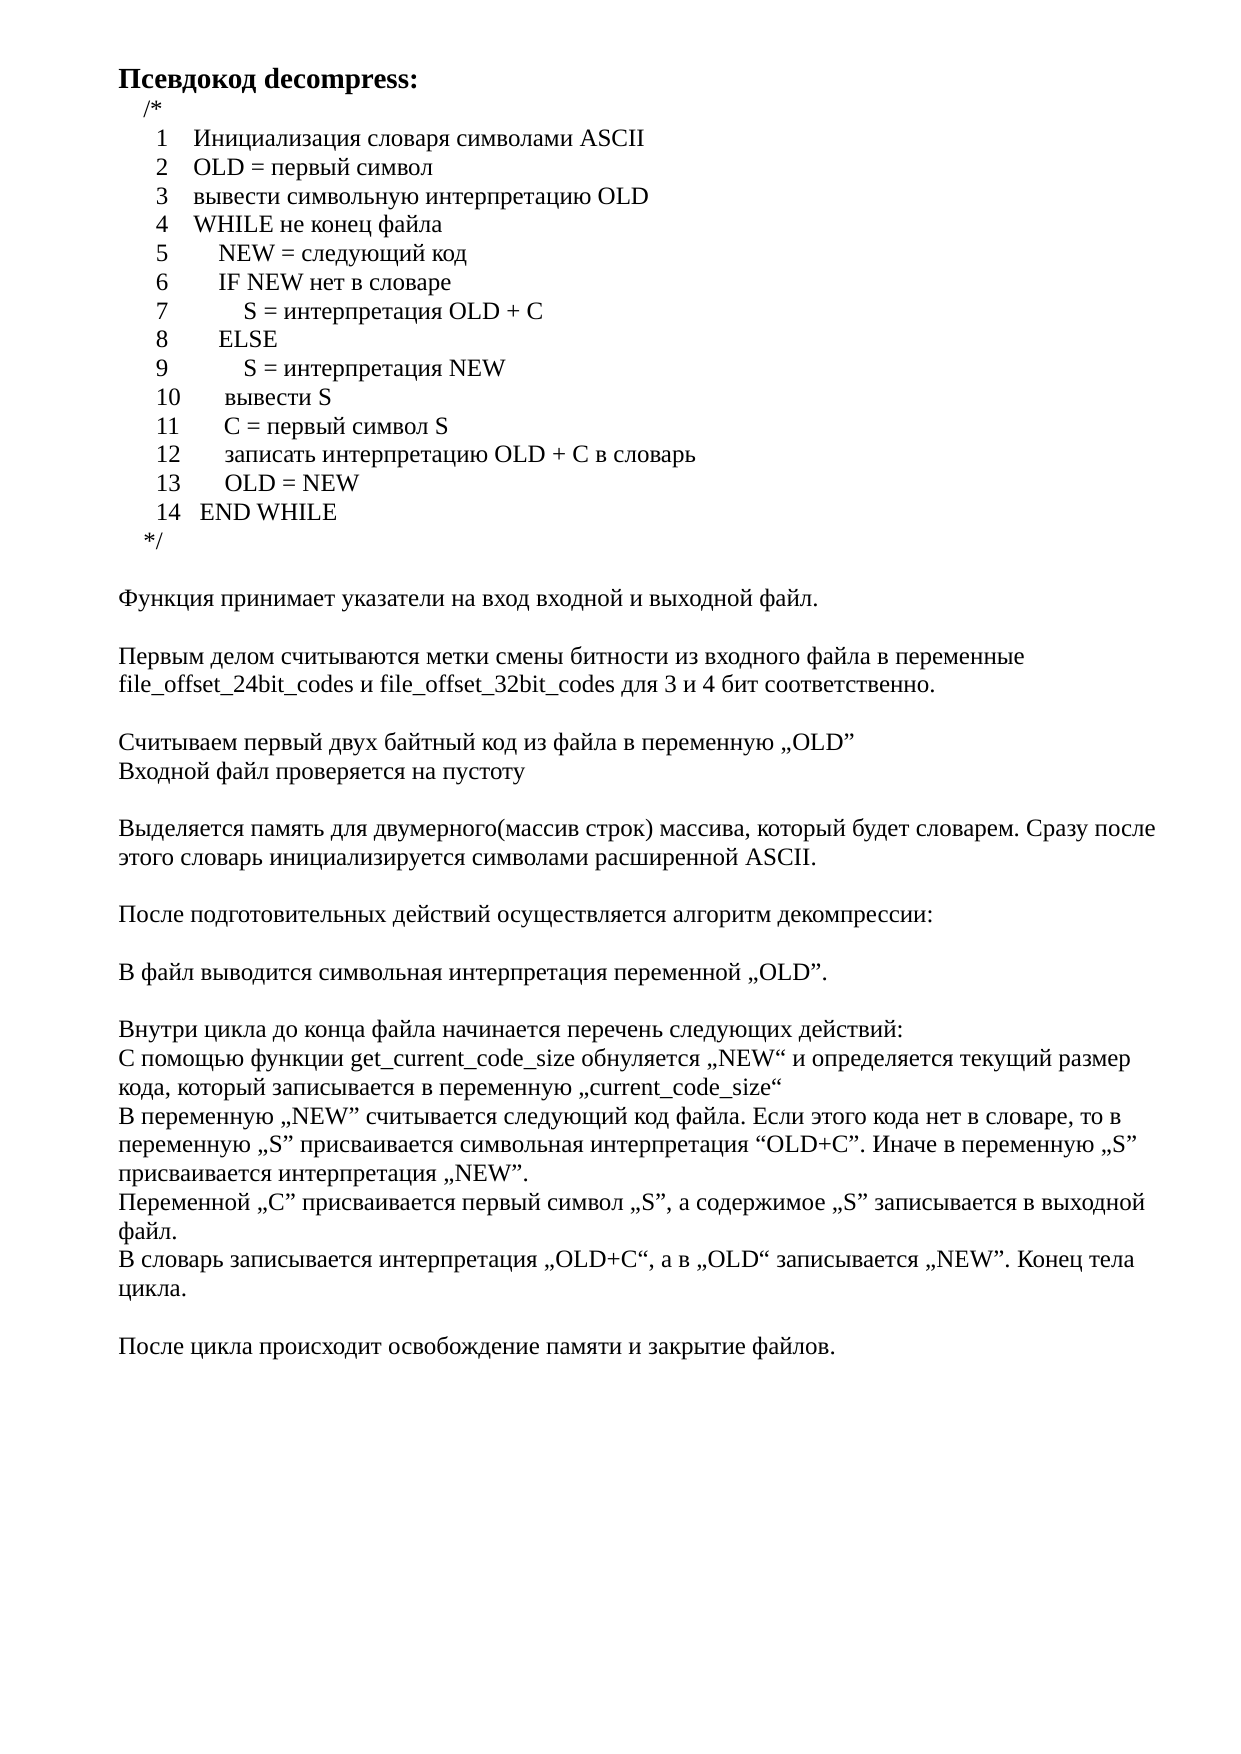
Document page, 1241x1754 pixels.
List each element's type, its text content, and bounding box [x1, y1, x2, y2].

text 10 вывести S [118, 382, 1178, 411]
text 1 Инициализация словаря символами ASCII [118, 123, 1178, 152]
text 8 ELSE [118, 324, 1178, 353]
text 5 NEW = следующий код [118, 238, 1178, 267]
text 2 OLD = первый символ [118, 152, 1178, 181]
text Функция принимает указатели на вход входной и выходной файл. [118, 583, 1178, 612]
text */ [118, 526, 1178, 554]
text После цикла происходит освобождение памяти и закрытие файлов. [118, 1331, 1178, 1359]
text 9 S = интерпретация NEW [118, 353, 1178, 382]
text 11 C = первый символ S [118, 411, 1178, 439]
text Псевдокод decompress: [118, 61, 1178, 94]
text 13 OLD = NEW [118, 468, 1178, 497]
text 4 WHILE не конец файла [118, 209, 1178, 238]
text Первым делом считываются метки смены битности из входного файла в переменные file_offset_24bit_codes и file_offset_32bit_codes для 3 и 4 бит соответственно. Считываем первый двух байтный код из файла в переменную „OLD” Входной файл проверяется на пустоту Выделяется память для двумерного(массив строк) массива, который будет словарем. Сразу после этого словарь инициализируется символами расширенной ASCII. После подготовительных действий осуществляется алгоритм декомпрессии: В файл выводится символьная интерпретация переменной „OLD”. Внутри цикла до конца файла начинается перечень следующих действий: С помощью функции get_current_code_size обнуляется „NEW“ и определяется текущий размер кода, который записывается в переменную „current_code_size“ В переменную „NEW” считывается следующий код файла. Если этого кода нет в словаре, то в переменную „S” присваивается символьная интерпретация “OLD+C”. Иначе в переменную „S” присваивается интерпретация „NEW”. Переменной „C” присваивается первый символ „S”, а содержимое „S” записывается в выходной файл. [118, 641, 1178, 1244]
text /* [118, 94, 1178, 123]
text 7 S = интерпретация OLD + C [118, 296, 1178, 324]
text 14 END WHILE [118, 497, 1178, 526]
text 3 вывести символьную интерпретацию OLD [118, 181, 1178, 209]
text В словарь записывается интерпретация „OLD+C“, а в „OLD“ записывается „NEW”. Конец тела цикла. [118, 1244, 1178, 1302]
text 12 записать интерпретацию OLD + C в словарь [118, 439, 1178, 468]
text 6 IF NEW нет в словаре [118, 267, 1178, 296]
